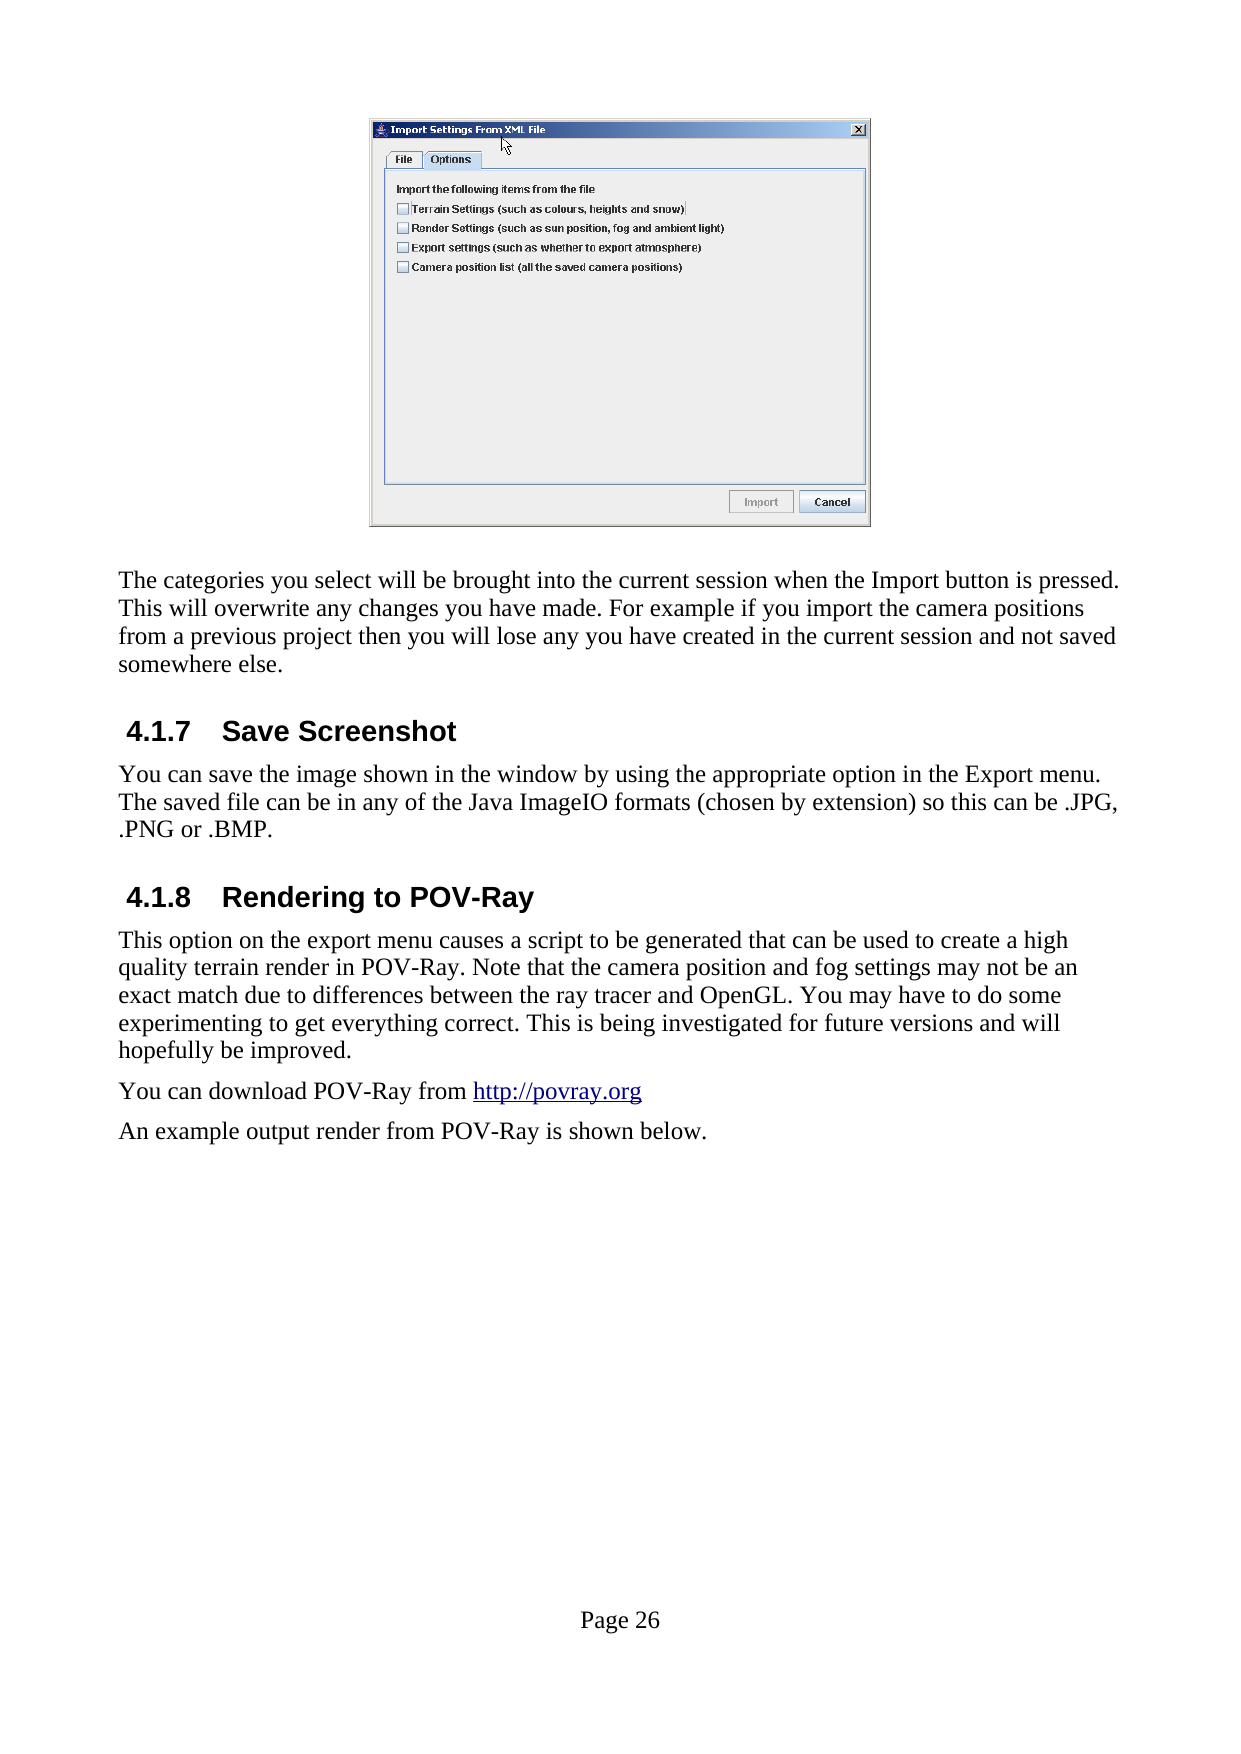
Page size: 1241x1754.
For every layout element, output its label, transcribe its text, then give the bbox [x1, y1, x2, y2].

subtitle Rendering to POV-Ray [118, 881, 1122, 913]
text The categories you select will be brought into the current session when the Import button is pressed. This will overwrite any changes you have made. For example if you import the camera positions from a previous project then you will lose any you have created in the current session and not saved somewhere else. [118, 567, 1122, 677]
text An example output render from POV-Ray is shown below. [118, 1117, 1122, 1145]
text You can save the image shown in the window by using the appropriate option in the Export menu. The saved file can be in any of the Java ImageIO formats (chosen by extension) so this can be .JPG, .PNG or .BMP. [118, 760, 1122, 843]
text You can download POV-Ray from http://povray.org [118, 1077, 1122, 1104]
text This option on the export menu causes a script to be generated that can be used to create a high quality terrain render in POV-Ray. Note that the camera position and fog settings may not be an exact match due to differences between the ray tracer and OpenGL. You may have to do some experimenting to get everything correct. This is being investigated for future versions and will hopefully be improved. [118, 926, 1122, 1064]
subtitle Save Screenshot [118, 715, 1122, 748]
picture [369, 118, 871, 527]
